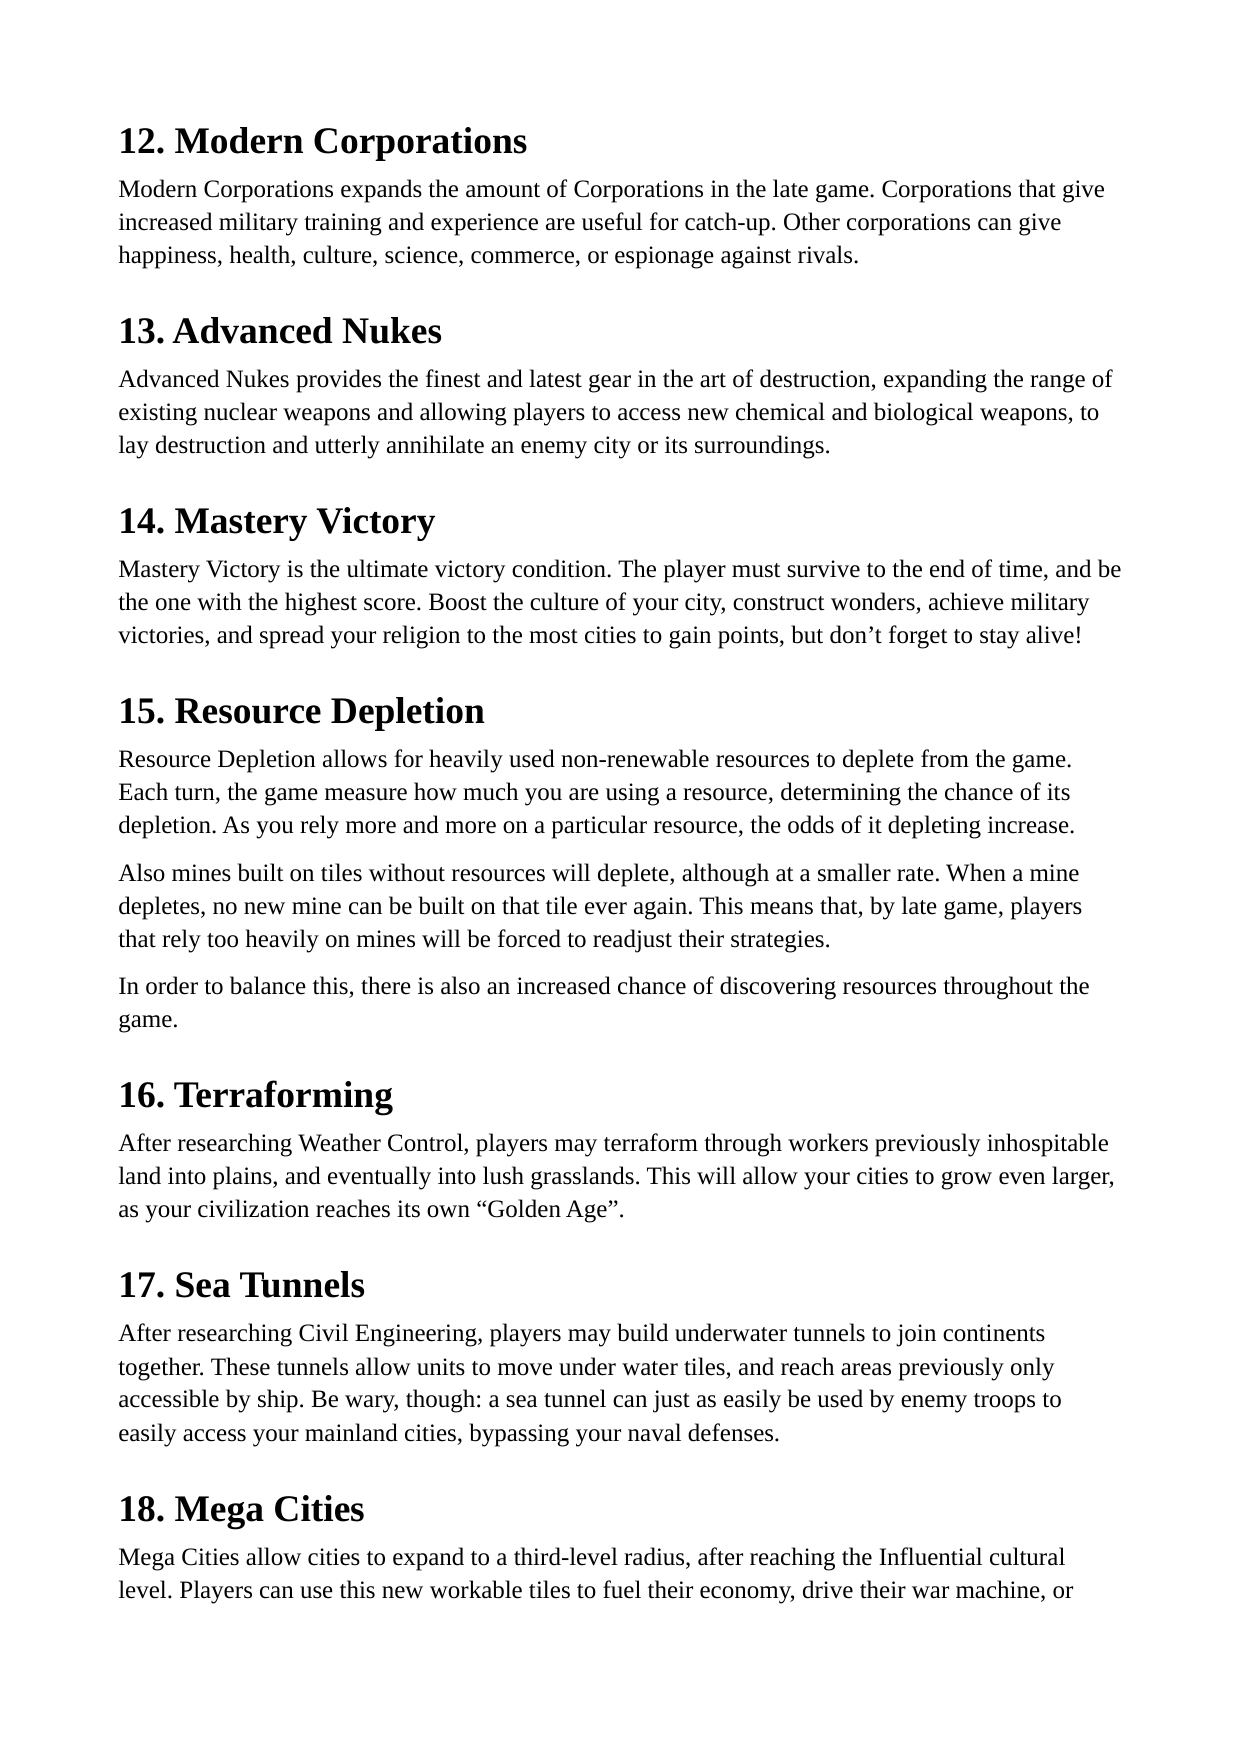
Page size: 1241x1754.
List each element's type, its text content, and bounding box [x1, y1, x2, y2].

subtitle 17. Sea Tunnels [118, 1263, 1122, 1306]
subtitle 18. Mega Cities [118, 1486, 1122, 1529]
text Modern Corporations expands the amount of Corporations in the late game. Corporations that give increased military training and experience are useful for catch-up. Other corporations can give happiness, health, culture, science, commerce, or espionage against rivals. [118, 174, 1122, 268]
text In order to balance this, there is also an increased chance of discovering resources throughout the game. [118, 971, 1122, 1033]
text Also mines built on tiles without resources will deplete, although at a smaller rate. When a mine depletes, no new mine can be built on that tile ever again. This means that, by late game, players that rely too heavily on mines will be forced to readjust their strategies. [118, 858, 1122, 952]
text Mega Cities allow cities to expand to a third-level radius, after reaching the Influential cultural level. Players can use this new workable tiles to fuel their economy, drive their war machine, or [118, 1542, 1122, 1603]
subtitle 14. Mastery Victory [118, 498, 1122, 541]
subtitle 12. Modern Corporations [118, 118, 1122, 161]
text After researching Weather Control, players may terraform through workers previously inhospitable land into plains, and eventually into lush grasslands. This will allow your cities to grow even larger, as your civilization reaches its own “Golden Age”. [118, 1128, 1122, 1223]
text Resource Depletion allows for heavily used non-renewable resources to deplete from the game. Each turn, the game measure how much you are using a resource, determining the chance of its depletion. As you rely more and more on a particular resource, the odds of it depleting increase. [118, 744, 1122, 839]
subtitle 13. Advanced Nukes [118, 308, 1122, 351]
subtitle 16. Terraforming [118, 1073, 1122, 1116]
text After researching Civil Engineering, players may build underwater tunnels to join continents together. These tunnels allow units to move under water tiles, and reach areas previously only accessible by ship. Be wary, though: a sea tunnel can just as easily be used by enemy troops to easily access your mainland cities, bypassing your naval defenses. [118, 1318, 1122, 1446]
text Mastery Victory is the ultimate victory condition. The player must survive to the end of time, and be the one with the highest score. Boost the culture of your city, construct wonders, achieve military victories, and spread your religion to the most cities to gain points, but don’t forget to stay alive! [118, 554, 1122, 649]
subtitle 15. Resource Depletion [118, 688, 1122, 732]
text Advanced Nukes provides the finest and latest gear in the art of destruction, expanding the range of existing nuclear weapons and allowing players to access new chemical and biological weapons, to lay destruction and utterly annihilate an enemy city or its surroundings. [118, 364, 1122, 459]
